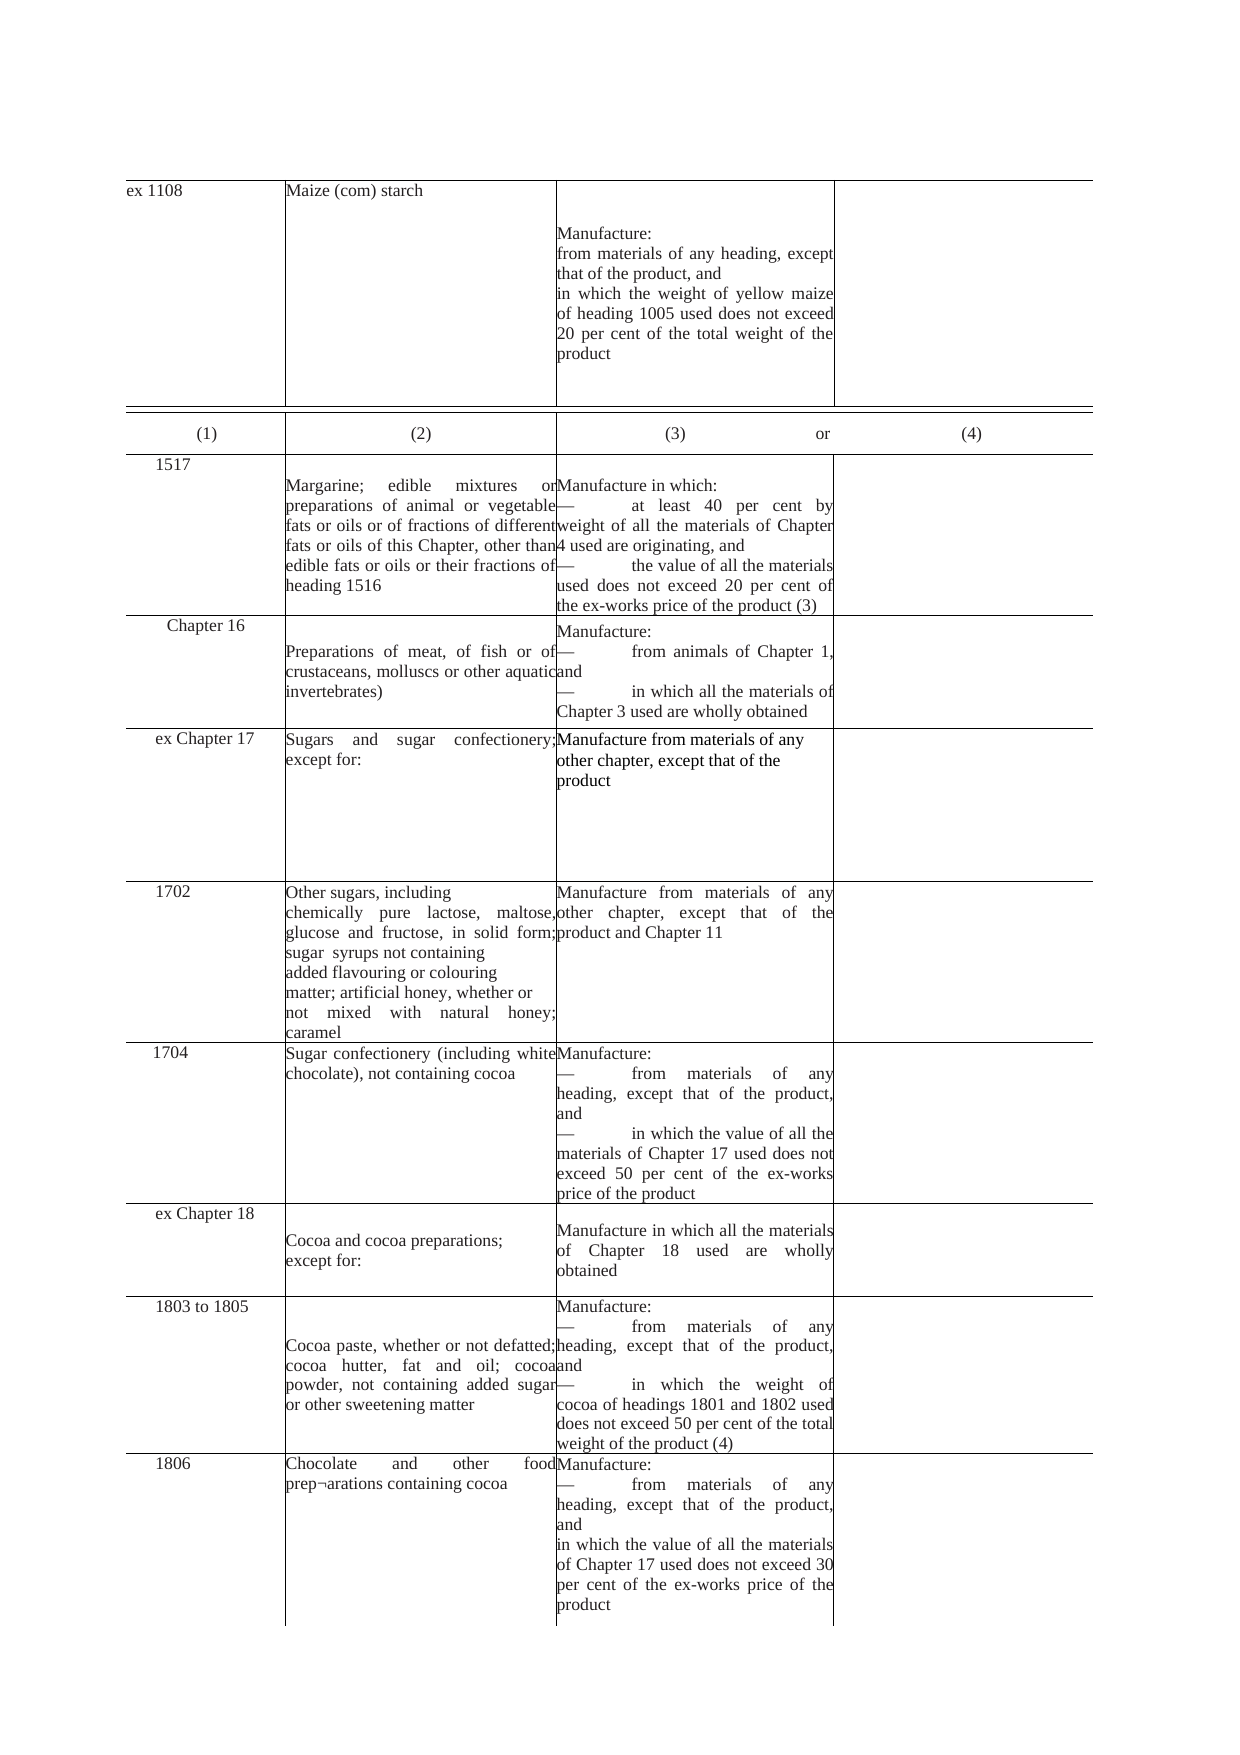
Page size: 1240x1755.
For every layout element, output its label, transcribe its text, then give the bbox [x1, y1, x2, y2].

table_cell Cocoa paste, whether or not defatted; cocoa hutter, fat and oil; cocoa powder, not containing added sugar or other sweetening matter [286, 1297, 556, 1453]
table_cell Margarine; edible mixtures or preparations of animal or vegetable fats or oils or of fractions of different fats or oils of this Chapter, other than edible fats or oils or their fractions of heading 1516 [286, 455, 556, 615]
table_cell Sugar confectionery (including white chocolate), not containing cocoa [286, 1043, 556, 1203]
table_cell Other sugars, including chemically pure lactose, maltose, glucose and fructose, in solid form; sugar syrups not containing added flavouring or colouring matter; artificial honey, whether or not mixed with natural honey; caramel [286, 882, 556, 1042]
table_cell 1803 to 1805 [126, 1297, 285, 1453]
table_cell Manufacture: from materials of any heading, except that of the product, and in which the weight of yellow maize of heading 1005 used does not exceed 20 per cent of the total weight of the product [557, 181, 834, 406]
table_cell Manufacture: — from materials of any heading, except that of the product, and in which the value of all the materials of Chapter 17 used does not exceed 30 per cent of the ex-works price of the product [557, 1454, 833, 1626]
table_cell [834, 455, 1093, 615]
table_cell Maize (com) starch [286, 181, 556, 406]
table_cell Preparations of meat, of fish or of crustaceans, molluscs or other aquatic invertebrates) [286, 616, 556, 728]
table_cell Manufacture from materials of any other chapter, except that of the product [557, 729, 833, 881]
table_header (3) or (4) [557, 413, 1093, 454]
table_cell Manufacture: — from materials of any heading, except that of the product, and — in which the value of all the materials of Chapter 17 used does not exceed 50 per cent of the ex-works price of the product [557, 1043, 833, 1203]
table_cell [835, 181, 1093, 406]
table_cell Sugars and sugar confectionery; except for: [286, 729, 556, 881]
table_cell Chocolate and other food prep¬arations containing cocoa [286, 1454, 556, 1626]
table_cell ex Chapter 17 [126, 729, 285, 881]
table_cell [834, 616, 1093, 728]
table_cell Manufacture in which all the materials of Chapter 18 used are wholly obtained [557, 1204, 833, 1296]
table_cell [834, 882, 1093, 1042]
table_cell [834, 729, 1093, 881]
table_cell Manufacture: — from materials of any heading, except that of the product, and — in which the weight of cocoa of headings 1801 and 1802 used does not exceed 50 per cent of the total weight of the product (4) [557, 1297, 833, 1453]
table_cell Manufacture: — from animals of Chapter 1, and — in which all the materials of Chapter 3 used are wholly obtained [557, 616, 833, 728]
table_cell 1517 [126, 455, 285, 615]
table_cell ex 1108 [126, 181, 285, 406]
table_cell [834, 1297, 1093, 1453]
table_cell 1702 [126, 882, 285, 1042]
table_cell 1806 [126, 1454, 285, 1626]
table_cell Manufacture from materials of any other chapter, except that of the product and Chapter 11 [557, 882, 833, 1042]
table_header (1) [126, 413, 285, 454]
table_cell Chapter 16 [126, 616, 285, 728]
table_header (2) [286, 413, 556, 454]
table_cell Manufacture in which: — at least 40 per cent by weight of all the materials of Chapter 4 used are originating, and — the value of all the materials used does not exceed 20 per cent of the ex-works price of the product (3) [557, 455, 833, 615]
table_cell Cocoa and cocoa preparations; except for: [286, 1204, 556, 1296]
table_cell ex Chapter 18 [126, 1204, 285, 1296]
table_cell [834, 1204, 1093, 1296]
table_cell [834, 1043, 1093, 1203]
table_cell 1704 [126, 1043, 285, 1203]
table_cell [834, 1454, 1093, 1626]
